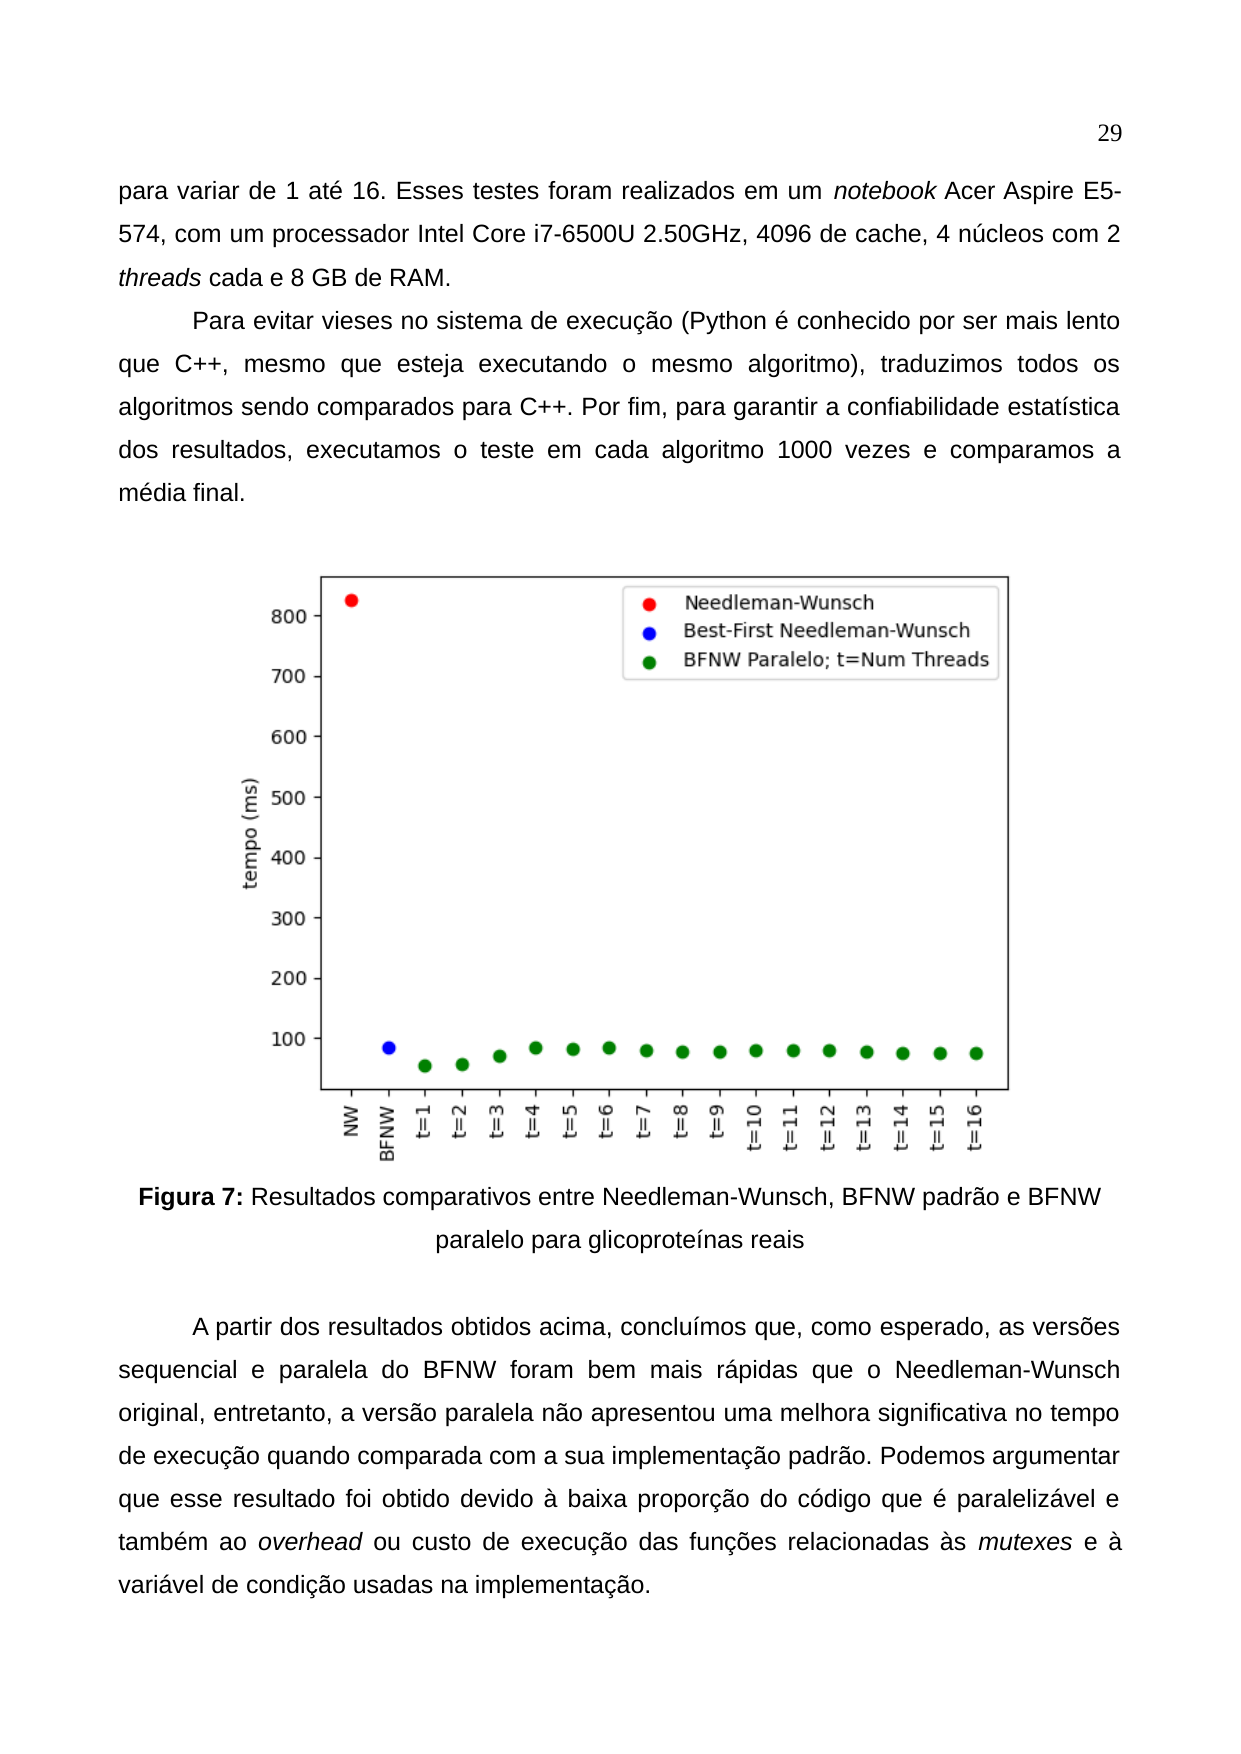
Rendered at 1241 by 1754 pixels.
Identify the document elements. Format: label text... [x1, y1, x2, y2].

text Figura 7: Resultados comparativos entre Needleman-Wunsch, BFNW padrão e BFNW paralelo para glicoproteínas reais [118, 564, 1122, 1254]
text Para evitar vieses no sistema de execução (Python é conhecido por ser mais lento que C++, mesmo que esteja executando o mesmo algoritmo), traduzimos todos os algoritmos sendo comparados para C++. Por fim, para garantir a confiabilidade estatística dos resultados, executamos o teste em cada algoritmo 1000 vezes e comparamos a média final. [118, 306, 1122, 507]
text A partir dos resultados obtidos acima, concluímos que, como esperado, as versões sequencial e paralela do BFNW foram bem mais rápidas que o Needleman-Wunsch original, entretanto, a versão paralela não apresentou uma melhora significativa no tempo de execução quando comparada com a sua implementação padrão. Podemos argumentar que esse resultado foi obtido devido à baixa proporção do código que é paralelizável e também ao overhead ou custo de execução das funções relacionadas às mutexes e à variável de condição usadas na implementação. [118, 1312, 1122, 1599]
picture [225, 564, 1016, 1168]
text para variar de 1 até 16. Esses testes foram realizados em um notebook Acer Aspire E5-574, com um processador Intel Core i7-6500U 2.50GHz, 4096 de cache, 4 núcleos com 2 threads cada e 8 GB de RAM. [118, 176, 1122, 291]
